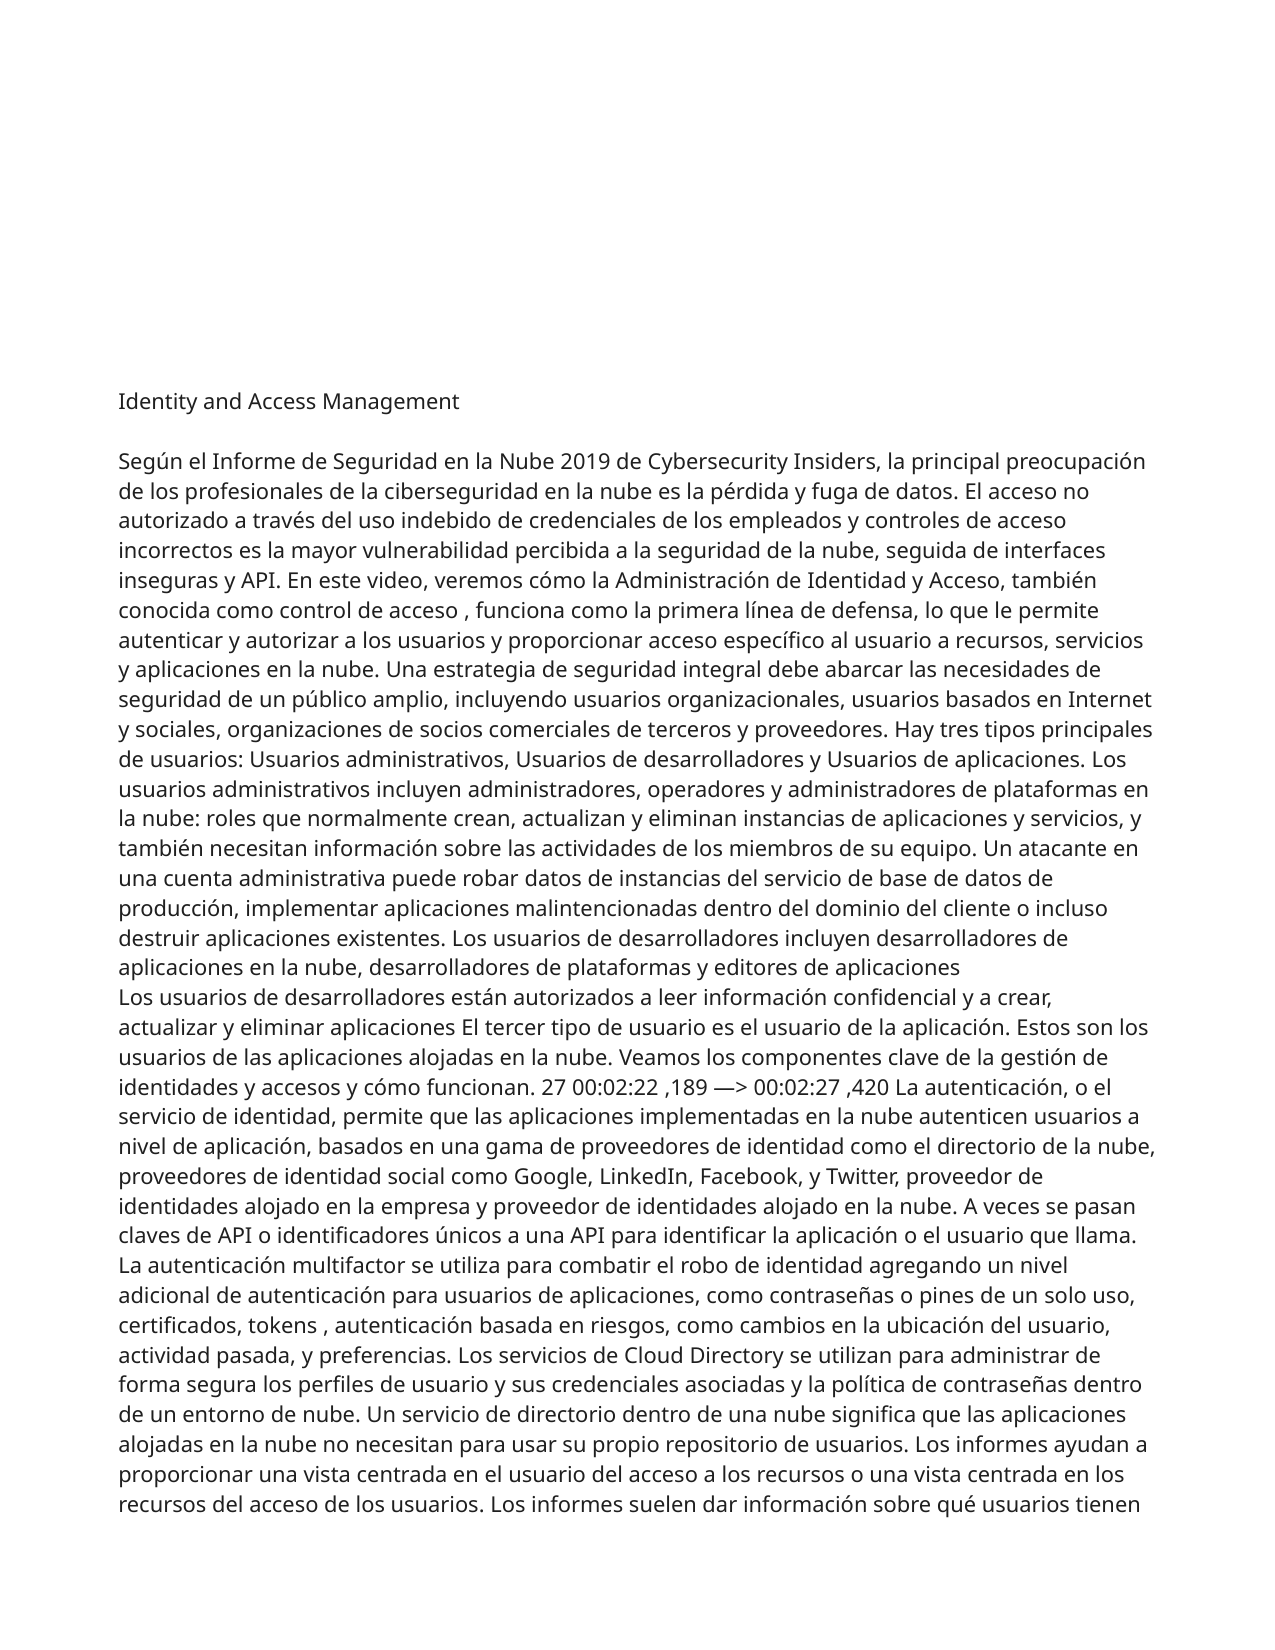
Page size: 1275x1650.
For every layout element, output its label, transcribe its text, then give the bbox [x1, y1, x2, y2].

text Según el Informe de Seguridad en la Nube 2019 de Cybersecurity Insiders, la principal preocupación de los profesionales de la ciberseguridad en la nube es la pérdida y fuga de datos. El acceso no autorizado a través del uso indebido de credenciales de los empleados y controles de acceso incorrectos es la mayor vulnerabilidad percibida a la seguridad de la nube, seguida de interfaces inseguras y API. En este video, veremos cómo la Administración de Identidad y Acceso, también conocida como control de acceso , funciona como la primera línea de defensa, lo que le permite autenticar y autorizar a los usuarios y proporcionar acceso específico al usuario a recursos, servicios y aplicaciones en la nube. Una estrategia de seguridad integral debe abarcar las necesidades de seguridad de un público amplio, incluyendo usuarios organizacionales, usuarios basados en Internet y sociales, organizaciones de socios comerciales de terceros y proveedores. Hay tres tipos principales de usuarios: Usuarios administrativos, Usuarios de desarrolladores y Usuarios de aplicaciones. Los usuarios administrativos incluyen administradores, operadores y administradores de plataformas en la nube: roles que normalmente crean, actualizan y eliminan instancias de aplicaciones y servicios, y también necesitan información sobre las actividades de los miembros de su equipo. Un atacante en una cuenta administrativa puede robar datos de instancias del servicio de base de datos de producción, implementar aplicaciones malintencionadas dentro del dominio del cliente o incluso destruir aplicaciones existentes. Los usuarios de desarrolladores incluyen desarrolladores de aplicaciones en la nube, desarrolladores de plataformas y editores de aplicaciones [118, 446, 1157, 982]
text Los usuarios de desarrolladores están autorizados a leer información confidencial y a crear, actualizar y eliminar aplicaciones El tercer tipo de usuario es el usuario de la aplicación. Estos son los usuarios de las aplicaciones alojadas en la nube. Veamos los componentes clave de la gestión de identidades y accesos y cómo funcionan. 27 00:02:22 ,189 —> 00:02:27 ,420 La autenticación, o el servicio de identidad, permite que las aplicaciones implementadas en la nube autenticen usuarios a nivel de aplicación, basados en una gama de proveedores de identidad como el directorio de la nube, proveedores de identidad social como Google, LinkedIn, Facebook, y Twitter, proveedor de identidades alojado en la empresa y proveedor de identidades alojado en la nube. A veces se pasan claves de API o identificadores únicos a una API para identificar la aplicación o el usuario que llama. La autenticación multifactor se utiliza para combatir el robo de identidad agregando un nivel adicional de autenticación para usuarios de aplicaciones, como contraseñas o pines de un solo uso, certificados, tokens , autenticación basada en riesgos, como cambios en la ubicación del usuario, actividad pasada, y preferencias. Los servicios de Cloud Directory se utilizan para administrar de forma segura los perfiles de usuario y sus credenciales asociadas y la política de contraseñas dentro de un entorno de nube. Un servicio de directorio dentro de una nube significa que las aplicaciones alojadas en la nube no necesitan para usar su propio repositorio de usuarios. Los informes ayudan a proporcionar una vista centrada en el usuario del acceso a los recursos o una vista centrada en los recursos del acceso de los usuarios. Los informes suelen dar información sobre qué usuarios tienen [118, 982, 1157, 1518]
text Identity and Access Management [118, 386, 1157, 416]
